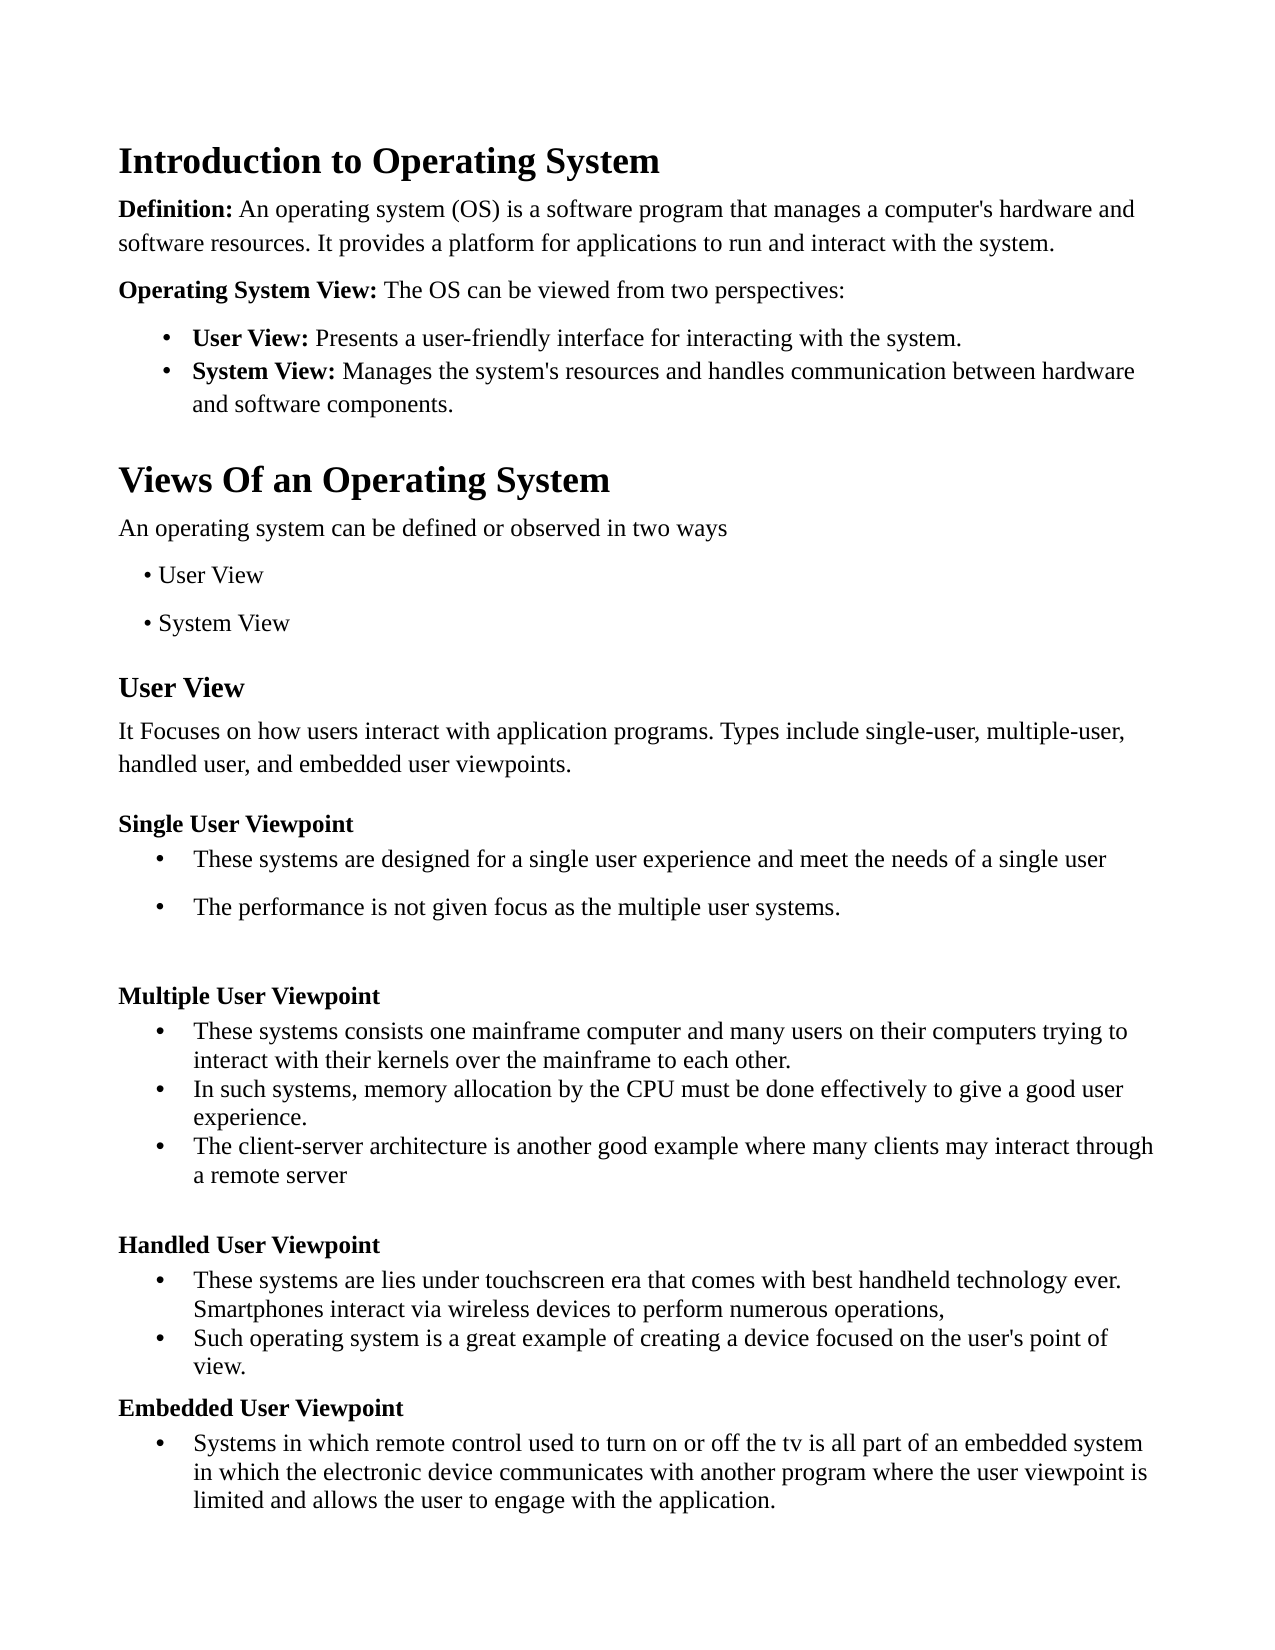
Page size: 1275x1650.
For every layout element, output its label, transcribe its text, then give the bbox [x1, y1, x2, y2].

subtitle Embedded User Viewpoint [118, 1393, 1157, 1421]
text It Focuses on how users interact with application programs. Types include single-user, multiple-user, handled user, and embedded user viewpoints. [118, 716, 1157, 778]
subtitle Handled User Viewpoint [118, 1230, 1157, 1259]
subtitle Single User Viewpoint [118, 809, 1157, 838]
list These systems are designed for a single user experience and meet the needs of a single user [156, 844, 1157, 873]
subtitle Views Of an Operating System [118, 457, 1157, 500]
text Operating System View: The OS can be viewed from two perspectives: [118, 275, 1157, 304]
text • System View [118, 608, 1157, 637]
list The performance is not given focus as the multiple user systems. [156, 892, 1157, 921]
list These systems are lies under touchscreen era that comes with best handheld technology ever. Smartphones interact via wireless devices to perform numerous operations, [156, 1265, 1157, 1323]
text Definition: An operating system (OS) is a software program that manages a computer's hardware and software resources. It provides a platform for applications to run and interact with the system. [118, 194, 1157, 256]
list These systems consists one mainframe computer and many users on their computers trying to interact with their kernels over the mainframe to each other. [156, 1016, 1157, 1073]
subtitle User View [118, 670, 1157, 704]
list User View: Presents a user-friendly interface for interacting with the system. [162, 323, 1157, 352]
text • User View [118, 561, 1157, 589]
list In such systems, memory allocation by the CPU must be done effectively to give a good user experience. [156, 1073, 1157, 1131]
subtitle Multiple User Viewpoint [118, 981, 1157, 1010]
list System View: Manages the system's resources and handles communication between hardware and software components. [162, 356, 1157, 418]
list Such operating system is a great example of creating a device focused on the user's point of view. [156, 1323, 1157, 1380]
text An operating system can be defined or observed in two ways [118, 513, 1157, 542]
subtitle Introduction to Operating System [118, 139, 1157, 182]
list Systems in which remote control used to turn on or off the tv is all part of an embedded system in which the electronic device communicates with another program where the user viewpoint is limited and allows the user to engage with the application. [156, 1428, 1157, 1514]
list The client-server architecture is another good example where many clients may interact through a remote server [156, 1131, 1157, 1189]
